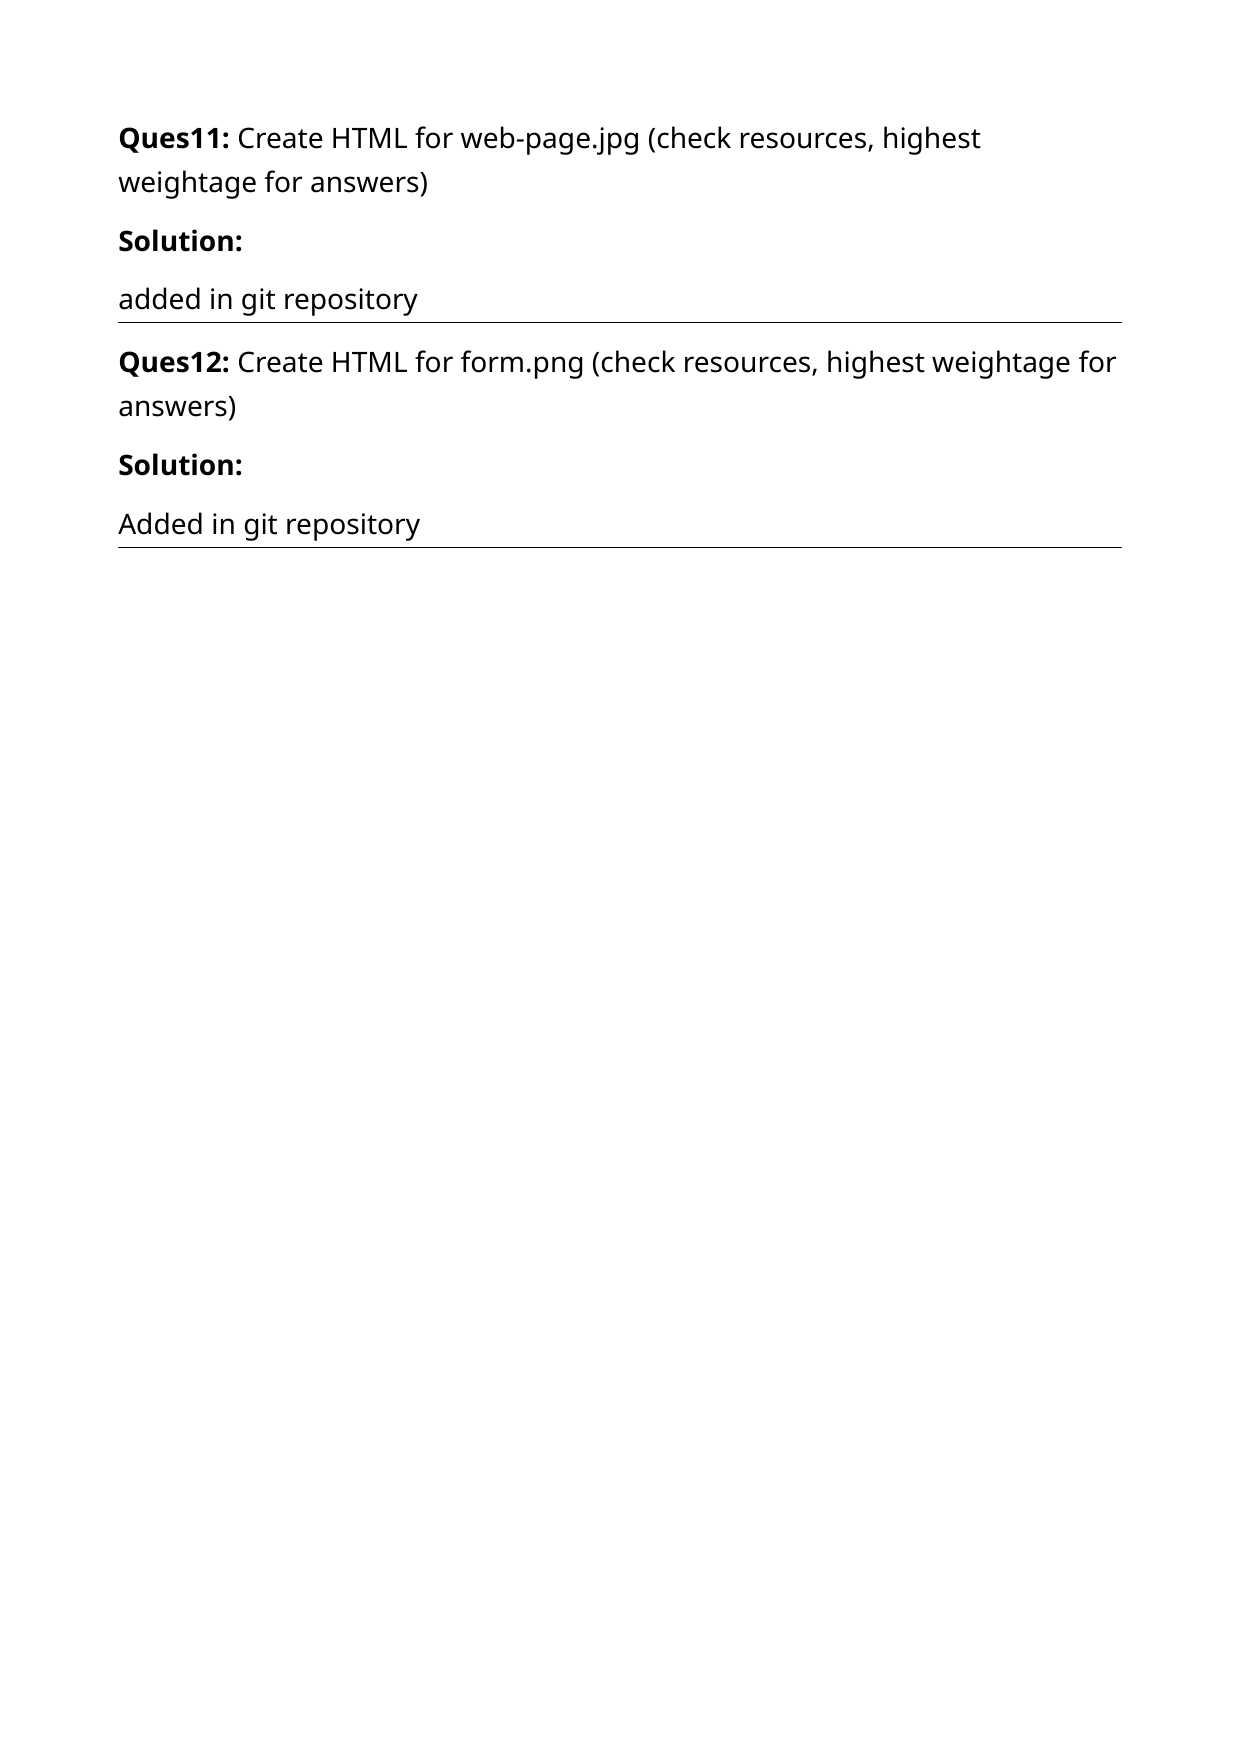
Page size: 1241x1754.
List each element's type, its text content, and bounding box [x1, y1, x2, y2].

text added in git repository [118, 279, 1122, 322]
text Solution: [118, 445, 1122, 484]
text Solution: [118, 221, 1122, 259]
text Ques12: Create HTML for form.png (check resources, highest weightage for answers) [118, 343, 1122, 425]
text Ques11: Create HTML for web-page.jpg (check resources, highest weightage for answers) [118, 118, 1122, 201]
text Added in git repository [118, 504, 1122, 547]
